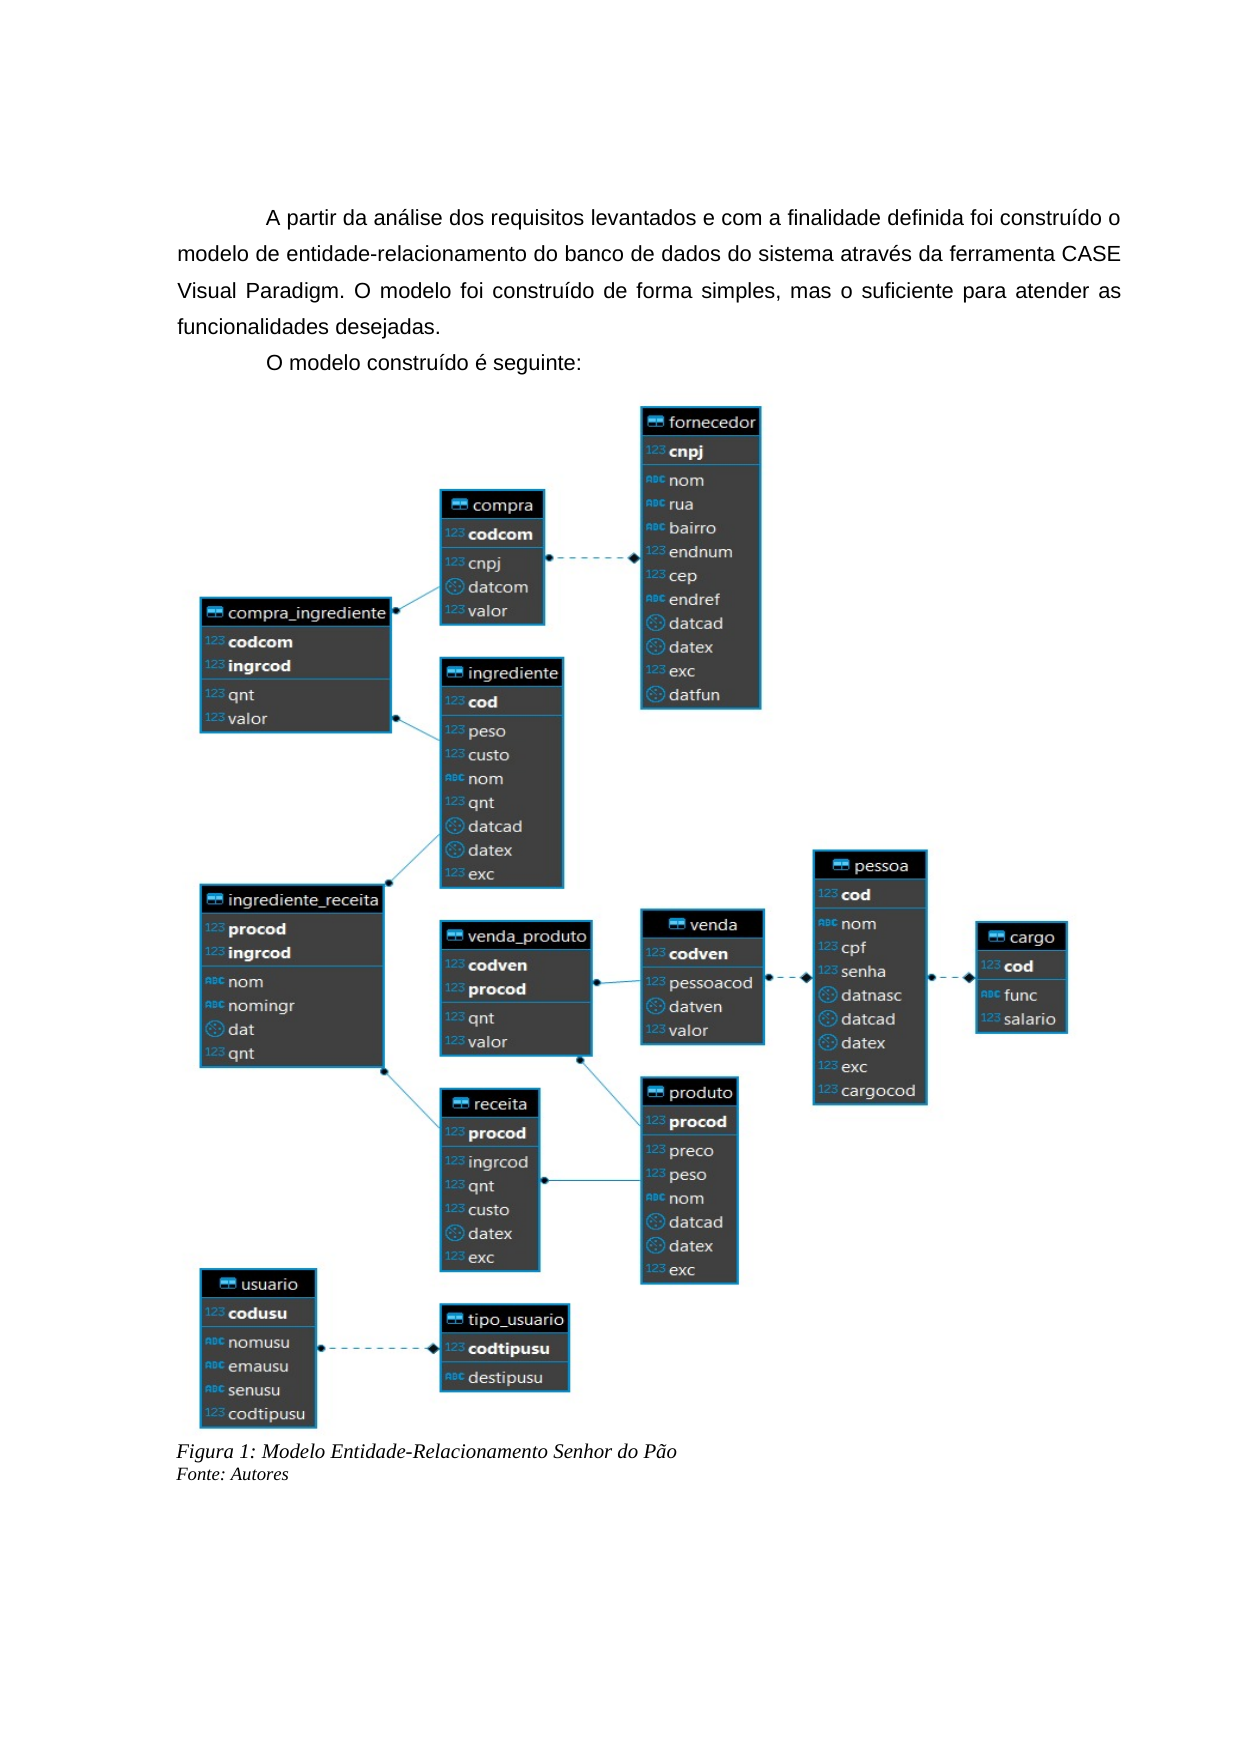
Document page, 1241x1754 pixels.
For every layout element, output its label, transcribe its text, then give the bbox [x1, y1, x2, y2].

text O modelo construído é seguinte: [266, 351, 1136, 376]
text A partir da análise dos requisitos levantados e com a finalidade definida foi construído o modelo de entidade-relacionamento do banco de dados do sistema através da ferramenta CASE Visual Paradigm. O modelo foi construído de forma simples, mas o suficiente para atender as funcionalidades desejadas. [177, 205, 1123, 339]
text Figura 1: Modelo Entidade-Relacionamento Senhor do Pão [176, 1439, 1136, 1463]
picture [164, 375, 1080, 1439]
text Fonte: Autores [176, 1463, 1136, 1485]
